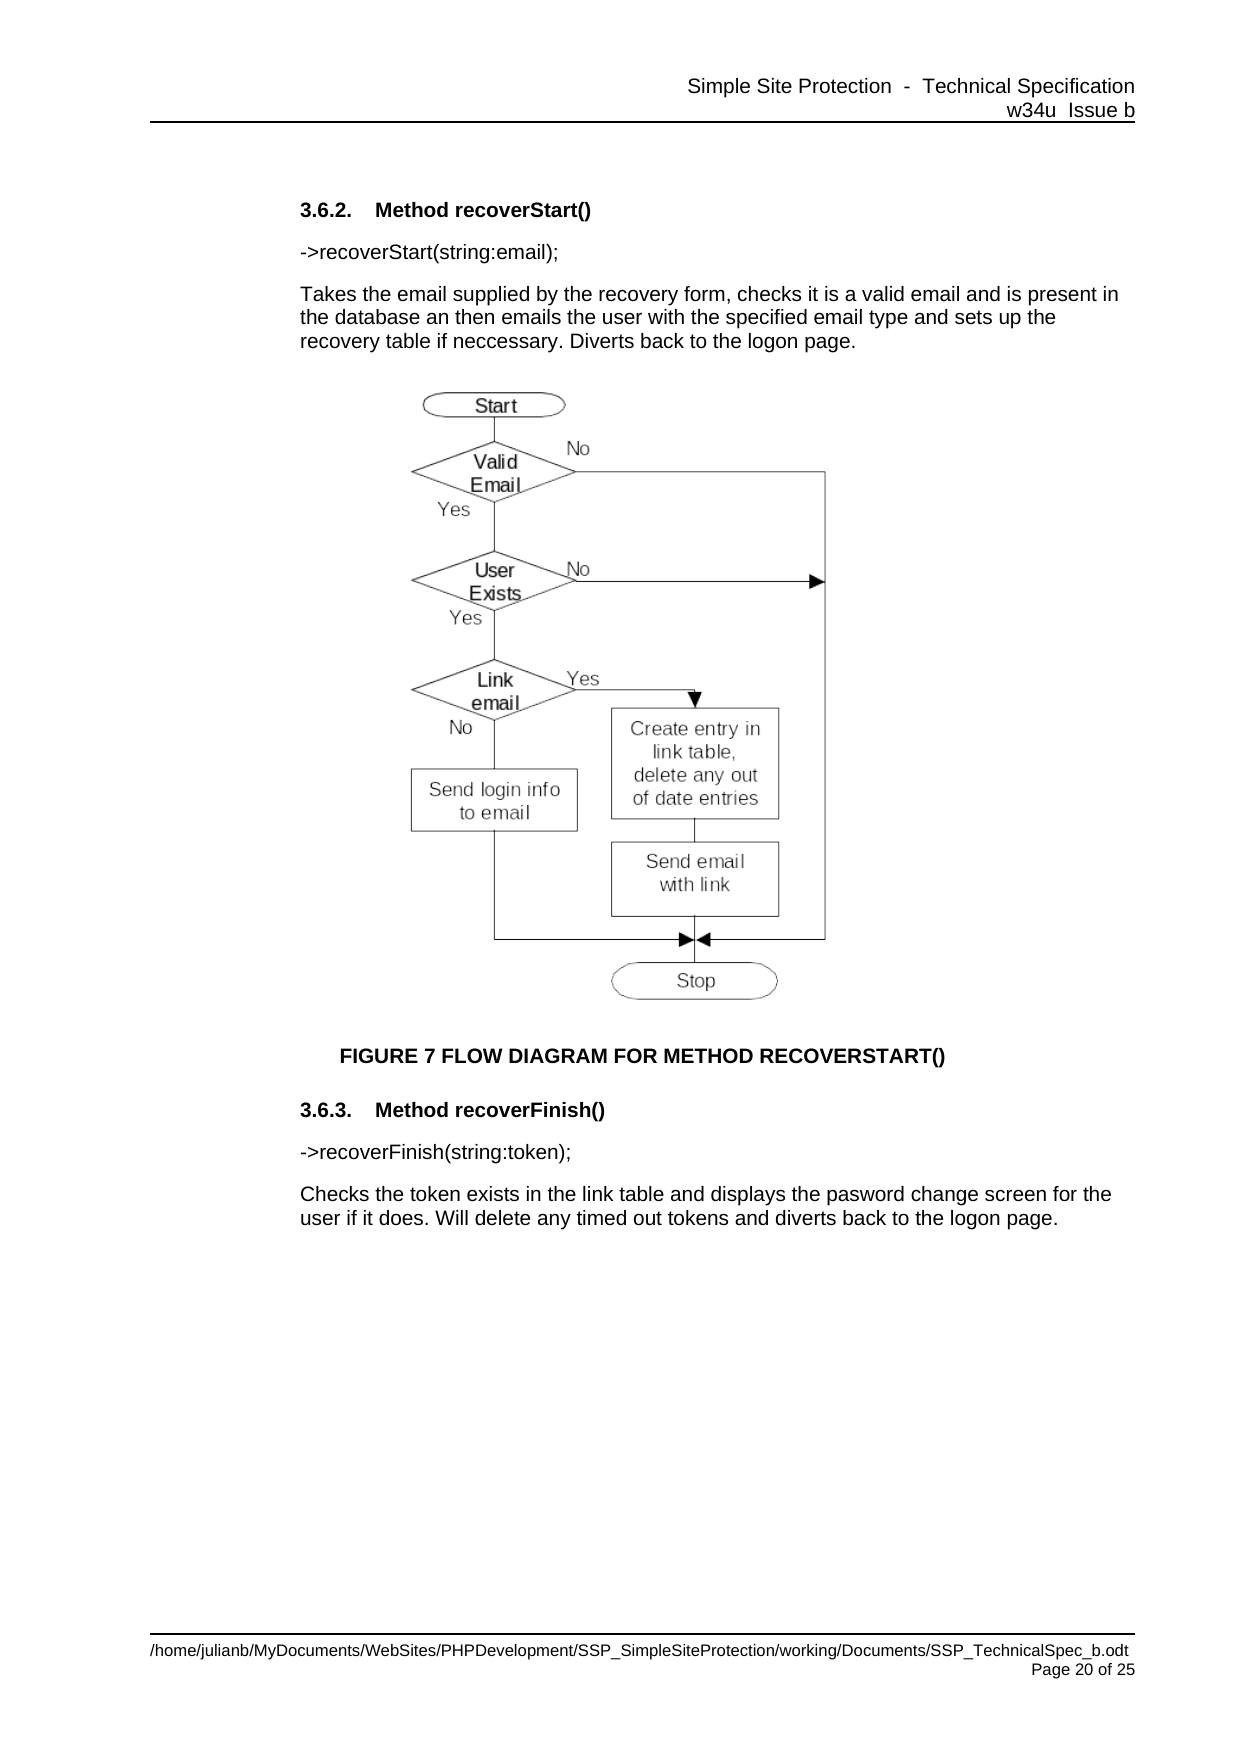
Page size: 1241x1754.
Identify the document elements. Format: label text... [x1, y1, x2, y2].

subtitle Method recoverFinish() [300, 1099, 1135, 1122]
text ->recoverFinish(string:token); [300, 1141, 1135, 1164]
text Figure 7 Flow Diagram for Method recoverStart() [150, 1044, 1135, 1068]
subtitle Method recoverStart() [300, 199, 1135, 222]
text Takes the email supplied by the recovery form, checks it is a valid email and is present in the database an then emails the user with the specified email type and sets up the recovery table if neccessary. Diverts back to the logon page. [300, 283, 1135, 352]
text Checks the token exists in the link table and displays the pasword change screen for the user if it does. Will delete any timed out tokens and diverts back to the logon page. [300, 1183, 1135, 1229]
text ->recoverStart(string:email); [300, 241, 1135, 264]
